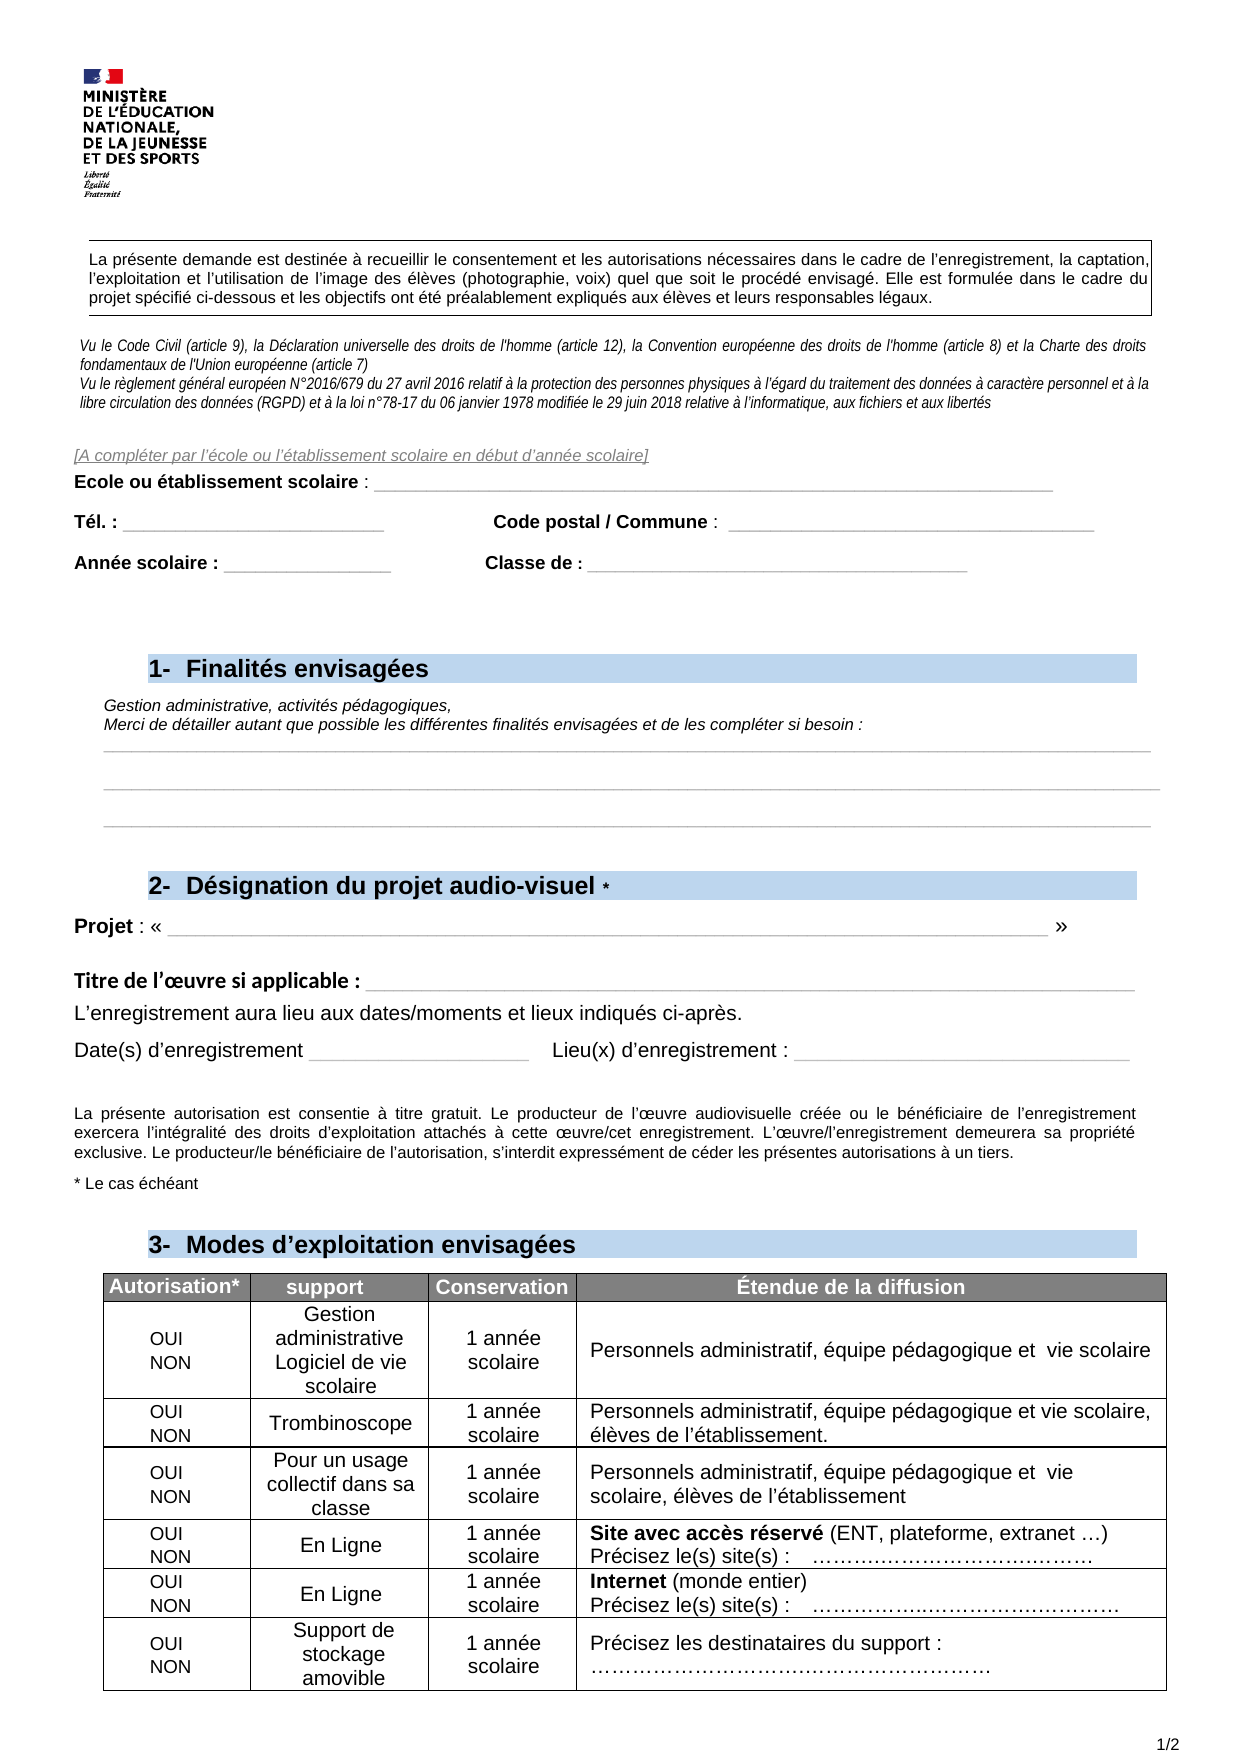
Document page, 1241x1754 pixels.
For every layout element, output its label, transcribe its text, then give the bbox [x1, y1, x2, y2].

table_cell Gestion administrative Logiciel de vie scolaire [251, 1302, 428, 1397]
text Projet : « _______________________________________________________________________________________________ » [74, 912, 1137, 939]
table_cell En Ligne [251, 1520, 428, 1568]
table_cell OUI NON [104, 1448, 250, 1519]
text _________________________________________________________________________________________________________________ [103, 809, 1169, 828]
table_cell OUI NON [104, 1569, 250, 1617]
text * Le cas échéant [74, 1174, 1137, 1193]
text Année scolaire : ________________ Classe de : _________________________________________ [74, 551, 1169, 573]
text Merci de détailler autant que possible les différentes finalités envisagées et de les compléter si besoin : [103, 715, 1169, 734]
table_cell Personnels administratif, équipe pédagogique et vie scolaire, élèves de l’établissement [577, 1448, 1166, 1519]
text La présente autorisation est consentie à titre gratuit. Le producteur de l’œuvre audiovisuelle créée ou le bénéficiaire de l’enregistrement exercera l’intégralité des droits d’exploitation attachés à cette œuvre/cet enregistrement. L’œuvre/l’enregistrement demeurera sa propriété exclusive. Le producteur/le bénéficiaire de l’autorisation, s’interdit expressément de céder les présentes autorisations à un tiers. [74, 1104, 1137, 1162]
subtitle Vu le règlement général européen N°2016/679 du 27 avril 2016 relatif à la protection des personnes physiques à l’égard du traitement des données à caractère personnel et à la libre circulation des données (RGPD) et à la loi n°78-17 du 06 janvier 1978 modifiée le 29 juin 2018 relative à l’informatique, aux fichiers et aux libertés [79, 374, 1152, 412]
text [A compléter par l’école ou l’établissement scolaire en début d’année scolaire] [74, 446, 1169, 465]
table_cell En Ligne [251, 1569, 428, 1617]
table_header support [251, 1274, 428, 1301]
text La présente demande est destinée à recueillir le consentement et les autorisations nécessaires dans le cadre de l’enregistrement, la captation, l’exploitation et l’utilisation de l’image des élèves (photographie, voix) quel que soit le procédé envisagé. Elle est formulée dans le cadre du projet spécifié ci-dessous et les objectifs ont été préalablement expliqués aux élèves et leurs responsables légaux. [89, 241, 1151, 315]
table_cell Personnels administratif, équipe pédagogique et vie scolaire, élèves de l’établissement. [577, 1399, 1166, 1446]
table_cell 1 année scolaire [429, 1569, 576, 1617]
table_cell OUI NON [104, 1520, 250, 1568]
subtitle Vu le Code Civil (article 9), la Déclaration universelle des droits de l'homme (article 12), la Convention européenne des droits de l'homme (article 8) et la Charte des droits fondamentaux de l'Union européenne (article 7) [79, 336, 1152, 374]
table_cell OUI NON [104, 1399, 250, 1446]
text Gestion administrative, activités pédagogiques, [103, 696, 1169, 715]
text Date(s) d’enregistrement ___________________ Lieu(x) d’enregistrement : _____________________________ [74, 1037, 1137, 1061]
table_header Conservation [429, 1274, 576, 1301]
table_cell Personnels administratif, équipe pédagogique et vie scolaire [577, 1302, 1166, 1397]
table_header Étendue de la diffusion [577, 1274, 1166, 1301]
table_cell 1 année scolaire [429, 1618, 576, 1690]
table_cell 1 année scolaire [429, 1399, 576, 1446]
table_cell OUI NON [104, 1618, 250, 1690]
text __________________________________________________________________________________________________________________ [103, 771, 1169, 791]
table_header Autorisation* [104, 1274, 250, 1301]
text Titre de l’œuvre si applicable : ___________________________________________________________________________________ [74, 967, 1137, 995]
table_cell 1 année scolaire [429, 1448, 576, 1519]
table_cell 1 année scolaire [429, 1520, 576, 1568]
table_cell OUI NON [104, 1302, 250, 1397]
table_cell Pour un usage collectif dans sa classe [251, 1448, 428, 1519]
table_cell Trombinoscope [251, 1399, 428, 1446]
table_cell Site avec accès réservé (ENT, plateforme, extranet …) Précisez le(s) site(s) : ……….………………….……… [577, 1520, 1166, 1568]
table_cell Internet (monde entier) Précisez le(s) site(s) : ……………..…………….………… [577, 1569, 1166, 1617]
table_cell Précisez les destinataires du support : ………………………….……………………… [577, 1618, 1166, 1690]
text Tél. : _________________________ Code postal / Commune : ___________________________________ [74, 511, 1169, 532]
list Finalités envisagées [148, 654, 1137, 683]
text _________________________________________________________________________________________________________________ [103, 734, 1169, 753]
table_cell 1 année scolaire [429, 1302, 576, 1397]
text L’enregistrement aura lieu aux dates/moments et lieux indiqués ci-après. [74, 1001, 1137, 1025]
text Ecole ou établissement scolaire : _________________________________________________________________ [74, 470, 1169, 492]
list Désignation du projet audio-visuel * [148, 871, 1137, 900]
list Modes d’exploitation envisagées [148, 1230, 1137, 1258]
table_cell Support de stockage amovible [251, 1618, 428, 1690]
